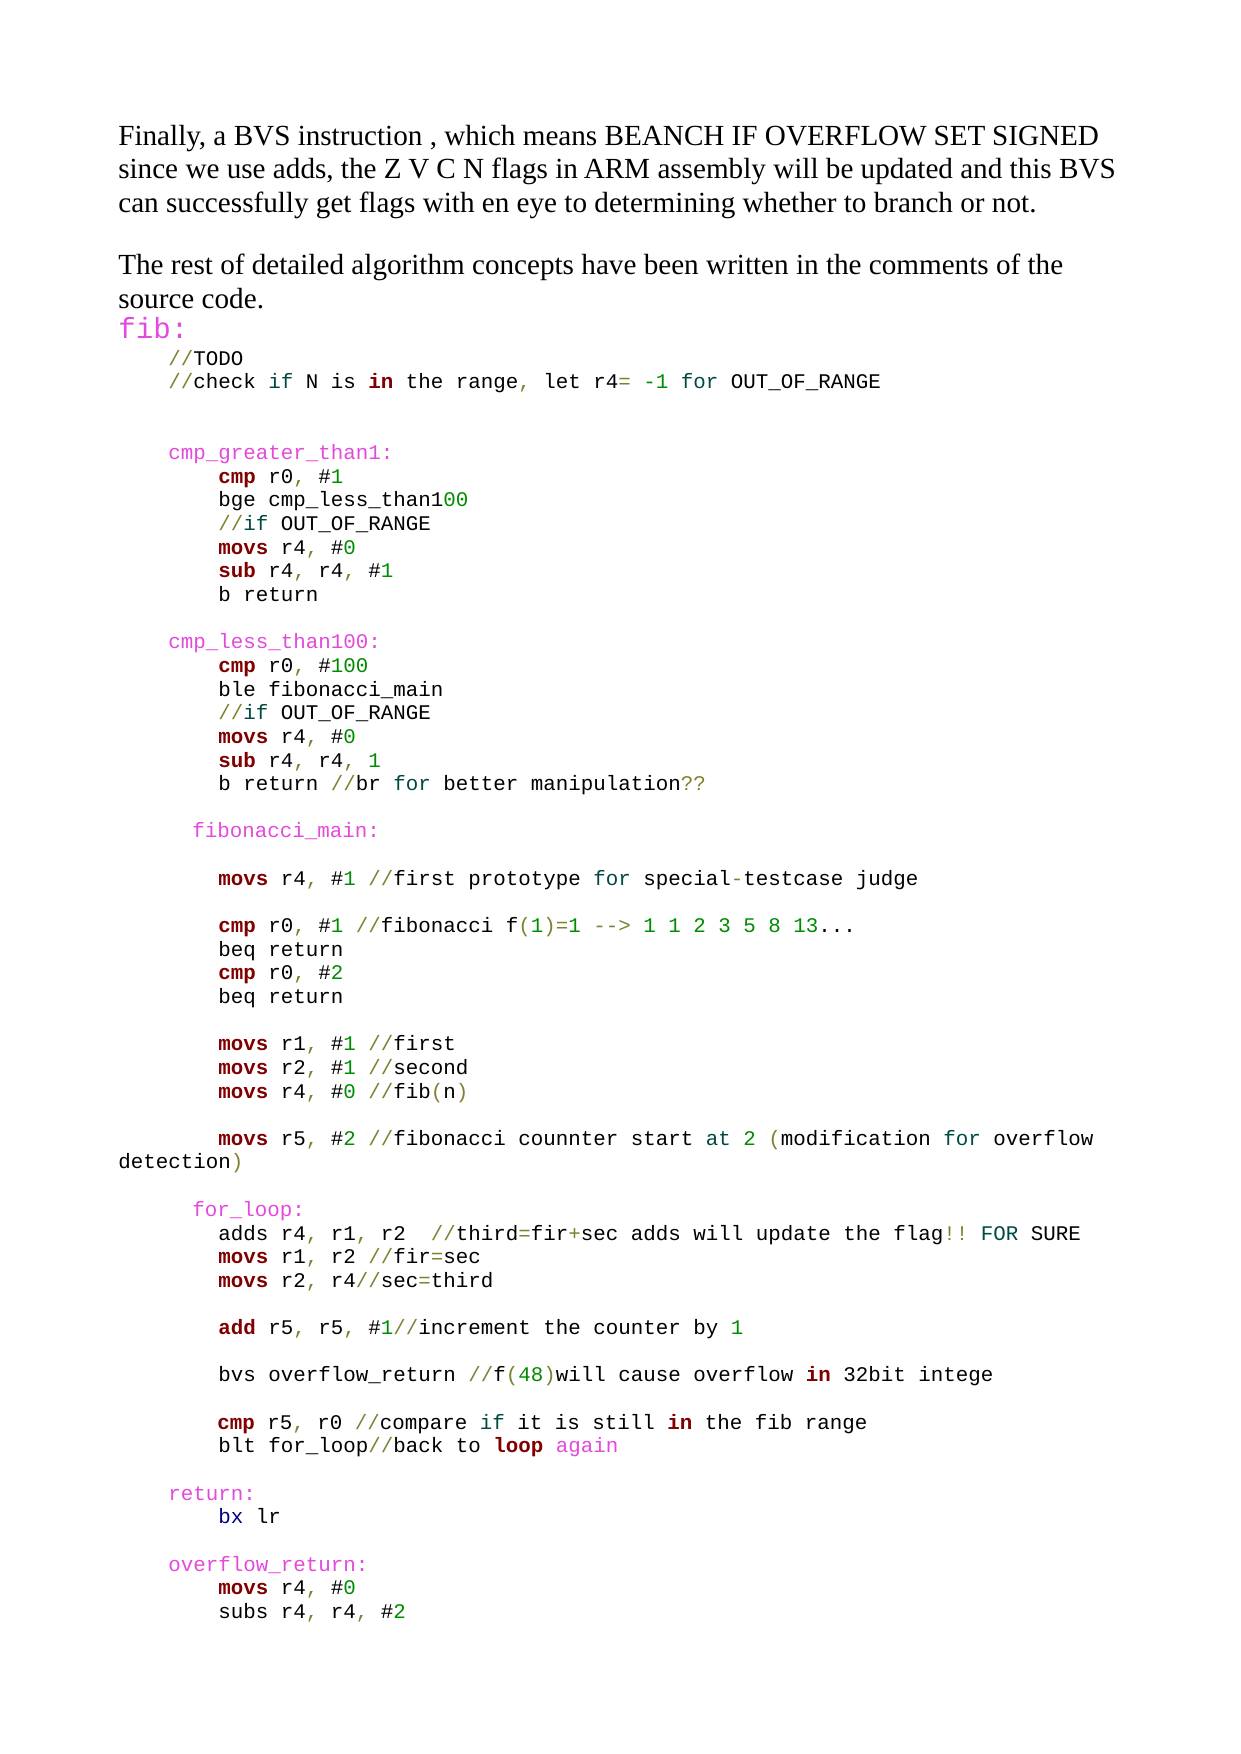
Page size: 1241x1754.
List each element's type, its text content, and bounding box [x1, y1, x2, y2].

text //TODO [118, 348, 1122, 371]
text cmp r5, r0 //compare if it is still in the fib range [118, 1412, 1122, 1435]
text beq return [118, 939, 1122, 962]
text cmp r0, #2 [118, 962, 1122, 986]
text The rest of detailed algorithm concepts have been written in the comments of the source code. [118, 247, 1122, 314]
text b return //br for better manipulation?? [118, 773, 1122, 797]
text cmp_less_than100: [118, 631, 1122, 655]
text cmp r0, #100 [118, 655, 1122, 679]
text movs r4, #0 [118, 1577, 1122, 1601]
text overflow_return: [118, 1553, 1122, 1577]
text //if OUT_OF_RANGE [118, 702, 1122, 726]
text movs r4, #1 //first prototype for special-testcase judge [118, 868, 1122, 891]
text movs r1, #1 //first [118, 1033, 1122, 1057]
text cmp r0, #1 [118, 466, 1122, 489]
text sub r4, r4, 1 [118, 749, 1122, 773]
text for_loop: [118, 1199, 1122, 1222]
text movs r4, #0 //fib(n) [118, 1081, 1122, 1104]
text beq return [118, 986, 1122, 1010]
text movs r4, #0 [118, 537, 1122, 560]
text b return [118, 584, 1122, 608]
text //check if N is in the range, let r4= -1 for OUT_OF_RANGE [118, 371, 1122, 395]
text movs r1, r2 //fir=sec [118, 1246, 1122, 1270]
text //if OUT_OF_RANGE [118, 513, 1122, 537]
text movs r2, r4//sec=third [118, 1270, 1122, 1293]
text subs r4, r4, #2 [118, 1601, 1122, 1624]
text fib: [118, 314, 1122, 348]
text bx lr [118, 1506, 1122, 1530]
text cmp r0, #1 //fibonacci f(1)=1 --> 1 1 2 3 5 8 13... [118, 915, 1122, 939]
text return: [118, 1483, 1122, 1506]
text sub r4, r4, #1 [118, 560, 1122, 584]
text movs r5, #2 //fibonacci counnter start at 2 (modification for overflow detection) [118, 1128, 1122, 1175]
text movs r4, #0 [118, 726, 1122, 749]
text bge cmp_less_than100 [118, 489, 1122, 513]
text blt for_loop//back to loop again [118, 1435, 1122, 1459]
text since we use adds, the Z V C N flags in ARM assembly will be updated and this BVS can successfully get flags with en eye to determining whether to branch or not. [118, 152, 1122, 219]
text cmp_greater_than1: [118, 442, 1122, 466]
text bvs overflow_return //f(48)will cause overflow in 32bit intege [118, 1364, 1122, 1388]
text Finally, a BVS instruction , which means BEANCH IF OVERFLOW SET SIGNED [118, 118, 1122, 152]
text ble fibonacci_main [118, 679, 1122, 702]
text adds r4, r1, r2 //third=fir+sec adds will update the flag!! FOR SURE [118, 1222, 1122, 1246]
text add r5, r5, #1//increment the counter by 1 [118, 1317, 1122, 1341]
text movs r2, #1 //second [118, 1057, 1122, 1081]
text fibonacci_main: [118, 821, 1122, 844]
